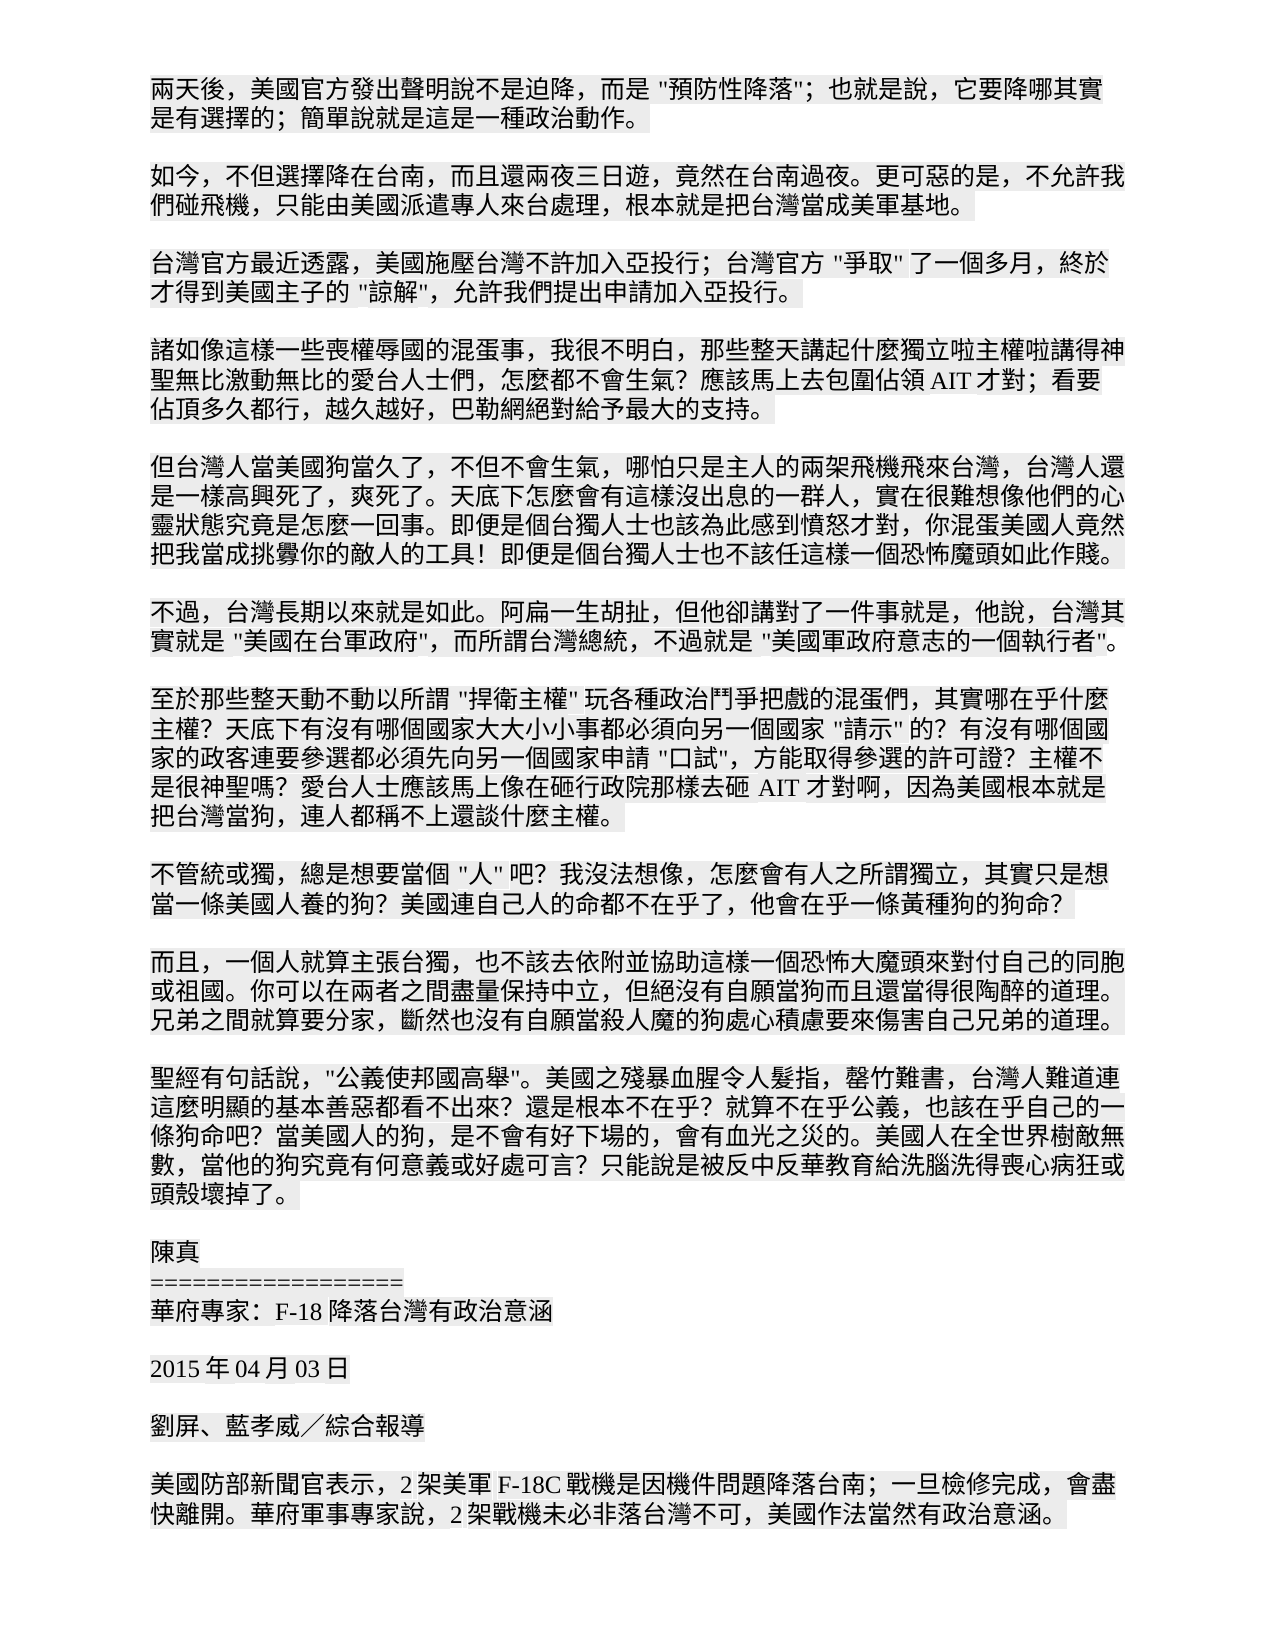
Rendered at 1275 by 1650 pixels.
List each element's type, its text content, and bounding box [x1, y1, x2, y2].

text 美國最近兩架戰鬥機迫降台南。用肚臍想也知道這是胡扯。怎麼不迫降在北京或福建？怎麼剛好就 "迫降" 在台南？會有這麼巧的事嗎？ 最近亞投行及兩岸航線問題等一堆事，怎麼突然就有美國軍機迫降？迫降是很緊急的事，怎麼會剛剛好就迫降在台灣？我通常不會相信政治上這樣一些所謂 "巧合"。 兩天後，美國官方發出聲明說不是迫降，而是 "預防性降落"；也就是說，它要降哪其實是有選擇的；簡單說就是這是一種政治動作。 如今，不但選擇降在台南，而且還兩夜三日遊，竟然在台南過夜。更可惡的是，不允許我們碰飛機，只能由美國派遣專人來台處理，根本就是把台灣當成美軍基地。 台灣官方最近透露，美國施壓台灣不許加入亞投行；台灣官方 "爭取" 了一個多月，終於才得到美國主子的 "諒解"，允許我們提出申請加入亞投行。 諸如像這樣一些喪權辱國的混蛋事，我很不明白，那些整天講起什麼獨立啦主權啦講得神聖無比激動無比的愛台人士們，怎麼都不會生氣？應該馬上去包圍佔領AIT才對；看要佔頂多久都行，越久越好，巴勒網絕對給予最大的支持。 但台灣人當美國狗當久了，不但不會生氣，哪怕只是主人的兩架飛機飛來台灣，台灣人還是一樣高興死了，爽死了。天底下怎麼會有這樣沒出息的一群人，實在很難想像他們的心靈狀態究竟是怎麼一回事。即便是個台獨人士也該為此感到憤怒才對，你混蛋美國人竟然把我當成挑釁你的敵人的工具！即便是個台獨人士也不該任這樣一個恐怖魔頭如此作賤。 不過，台灣長期以來就是如此。阿扁一生胡扯，但他卻講對了一件事就是，他說，台灣其實就是 "美國在台軍政府"，而所謂台灣總統，不過就是 "美國軍政府意志的一個執行者"。 至於那些整天動不動以所謂 "捍衛主權" 玩各種政治鬥爭把戲的混蛋們，其實哪在乎什麼主權？天底下有沒有哪個國家大大小小事都必須向另一個國家 "請示" 的？有沒有哪個國家的政客連要參選都必須先向另一個國家申請 "口試"，方能取得參選的許可證？主權不是很神聖嗎？愛台人士應該馬上像在砸行政院那樣去砸 AIT 才對啊，因為美國根本就是把台灣當狗，連人都稱不上還談什麼主權。 不管統或獨，總是想要當個 "人" 吧？我沒法想像，怎麼會有人之所謂獨立，其實只是想當一條美國人養的狗？美國連自己人的命都不在乎了，他會在乎一條黃種狗的狗命？ 而且，一個人就算主張台獨，也不該去依附並協助這樣一個恐怖大魔頭來對付自己的同胞或祖國。你可以在兩者之間盡量保持中立，但絕沒有自願當狗而且還當得很陶醉的道理。兄弟之間就算要分家，斷然也沒有自願當殺人魔的狗處心積慮要來傷害自己兄弟的道理。 聖經有句話說，"公義使邦國高舉"。美國之殘暴血腥令人髮指，罄竹難書，台灣人難道連這麼明顯的基本善惡都看不出來？還是根本不在乎？就算不在乎公義，也該在乎自己的一條狗命吧？當美國人的狗，是不會有好下場的，會有血光之災的。美國人在全世界樹敵無數，當他的狗究竟有何意義或好處可言？只能說是被反中反華教育給洗腦洗得喪心病狂或頭殼壞掉了。 陳真 ================== 華府專家：F-18 降落台灣有政治意涵 2015年04月03日 劉屏、藍孝威／綜合報導 美國防部新聞官表示，2架美軍F-18C戰機是因機件問題降落台南；一旦檢修完成，會盡快離開。華府軍事專家說，2架戰機未必非落台灣不可，美國作法當然有政治意涵。 《華盛頓時報》引「國際評估暨戰略中心」專家費學禮（Rick Fisher）稱，事件看似單純，但會「有人希望北京看出其中象徵意義」。他說，戰機可迫降下地（Shimoji）島機場，位在台灣東邊約190公里，屬日本管轄，較不具爭議；選擇台灣落地，「看來五角大廈想傳遞政治訊息給北京。」 事件前2天，共軍首次出動「轟-6K」轟炸機，經巴士海峽赴西太平洋訓練。費學禮說，北京是要告訴美國，有能力威脅關島；美戰機迫降雖非故意，但顯然是藉此傳遞訊息，表達美國決心。 中方也已注意到。中國外交部發言人華春瑩說，已向美方提嚴正交涉。中方要求美方恪守一中和中美三聯合公報，避免類似事件再發生。 《華時》說，台南基地意義重大。二戰時日本「零式」戰機從這機場起飛攻擊菲律賓。冷戰年代，美台有共同防禦條約，美國在這基地儲存核彈頭飛彈。 ---------- 中廣新聞網 – 2015年4月3日 美學者:F-18為何轉降台南 「希望北京不會看不懂」 美軍兩架F-18大黃蜂戰機，迫降台南空軍基地，美國「華盛頓時報」報導說，有鑑於大陸最近在台灣附近，進行「轟炸機演訓」，這次的轉降，也可以看做是美國國防部藉此，對中方所釋出的「政治訊號」，希望北京「不會看不懂」。 報導說，在北京的一個中國政策下，中方將台灣視為領土；而就在這次「F-18戰鬥機」轉降台南的兩天前，大陸轟炸機才在台灣附近進行重大演訓。 據美國智庫「國際評估暨戰略中心」研究員「費學禮」表示，如果F-18真的有需要迫降，可以選擇在台灣東方近兩百公里處的日本「下地島」空軍基地，這裡是較不具爭議的地點，因此，這一次「F-18」轉降台灣，也等於是美方對中方釋出的政治訊號。費學禮說，戰機轉降或許是單純的意外，「但有人希望北京不會看不懂象徵意義。」 [150, 75, 1125, 1558]
